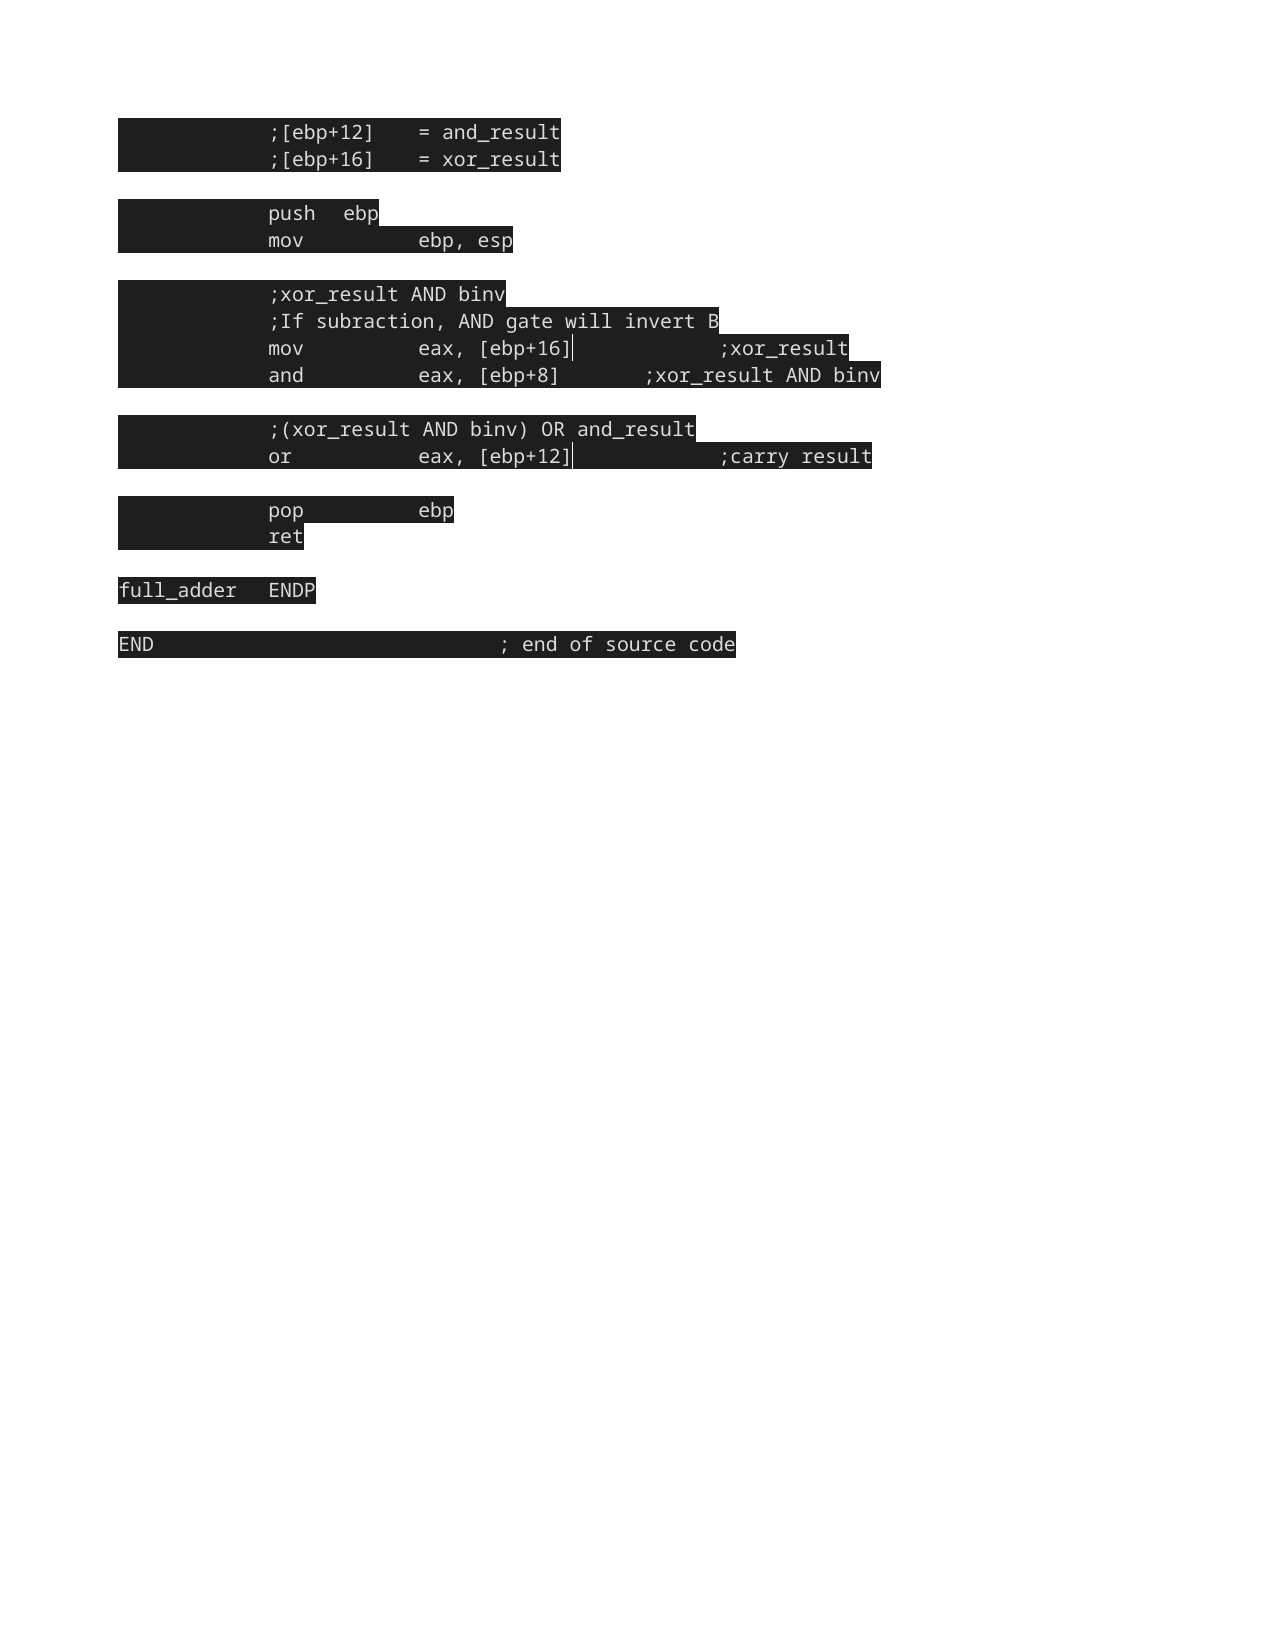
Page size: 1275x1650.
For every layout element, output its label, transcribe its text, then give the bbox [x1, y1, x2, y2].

text ;(xor_result AND binv) OR and_result [118, 415, 1157, 442]
text ;If subraction, AND gate will invert B [118, 307, 1157, 334]
text push ebp [118, 199, 1157, 226]
text END ; end of source code [118, 631, 1157, 658]
text mov eax, [ebp+16] ;xor_result [118, 334, 1157, 361]
text or eax, [ebp+12] ;carry result [118, 442, 1157, 469]
text ;[ebp+16] = xor_result [118, 145, 1157, 172]
text pop ebp [118, 496, 1157, 523]
text ret [118, 523, 1157, 550]
text ;[ebp+12] = and_result [118, 118, 1157, 145]
text ;xor_result AND binv [118, 280, 1157, 307]
text full_adder ENDP [118, 577, 1157, 604]
text mov ebp, esp [118, 226, 1157, 253]
text and eax, [ebp+8] ;xor_result AND binv [118, 361, 1157, 388]
